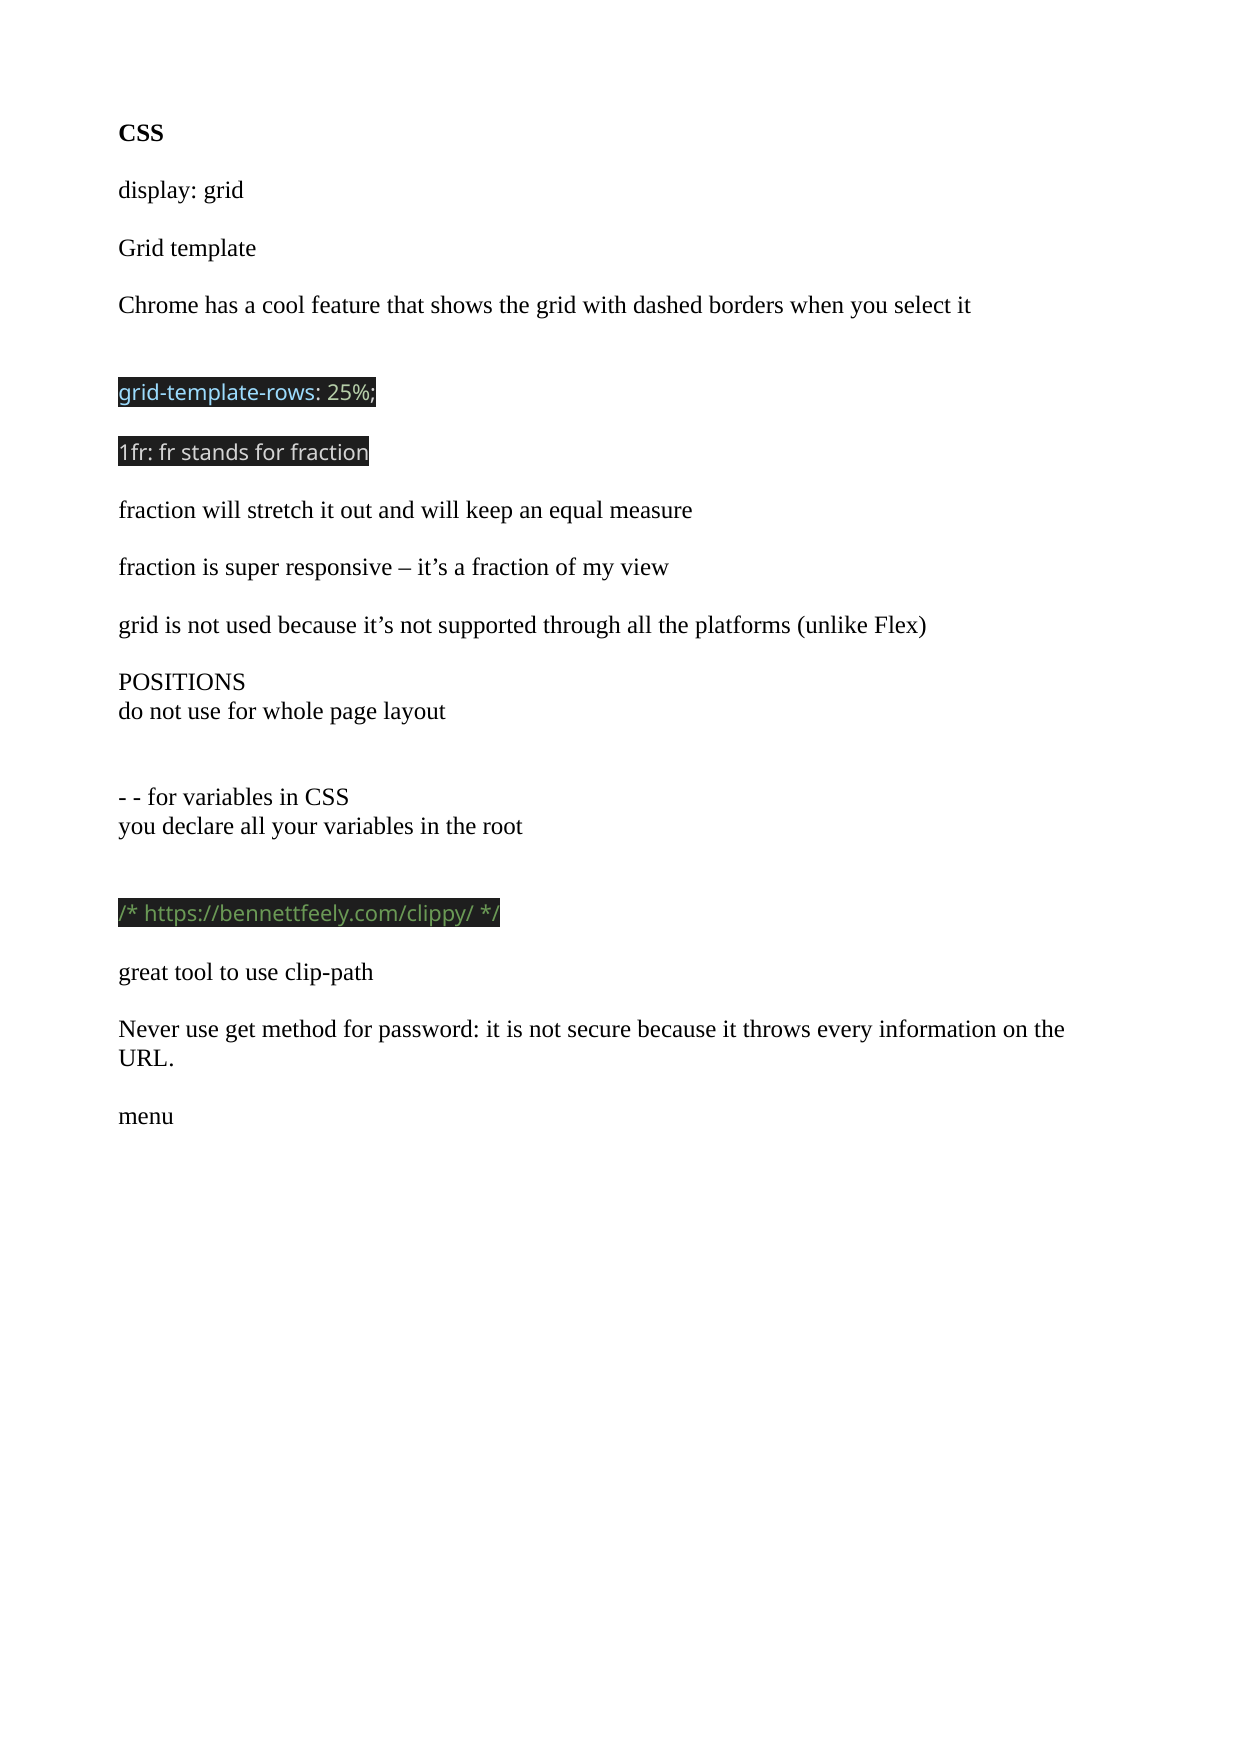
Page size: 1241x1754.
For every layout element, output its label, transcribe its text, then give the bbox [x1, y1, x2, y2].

text great tool to use clip-path [118, 957, 1122, 986]
text /* https://bennettfeely.com/clippy/ */ [118, 897, 1122, 927]
text POSITIONS [118, 667, 1122, 696]
text CSS [118, 118, 1122, 147]
text grid-template-rows: 25%; [118, 377, 1122, 407]
text 1fr: fr stands for fraction [118, 436, 1122, 466]
text fraction will stretch it out and will keep an equal measure [118, 495, 1122, 524]
text - - for variables in CSS [118, 782, 1122, 811]
text fraction is super responsive – it’s a fraction of my view [118, 552, 1122, 581]
text Grid template [118, 233, 1122, 262]
text grid is not used because it’s not supported through all the platforms (unlike Flex) [118, 610, 1122, 639]
text do not use for whole page layout [118, 696, 1122, 725]
text Chrome has a cool feature that shows the grid with dashed borders when you select it [118, 291, 1122, 319]
text display: grid [118, 176, 1122, 204]
text you declare all your variables in the root [118, 811, 1122, 840]
text Never use get method for password: it is not secure because it throws every information on the URL. [118, 1014, 1122, 1072]
text menu [118, 1101, 1122, 1129]
